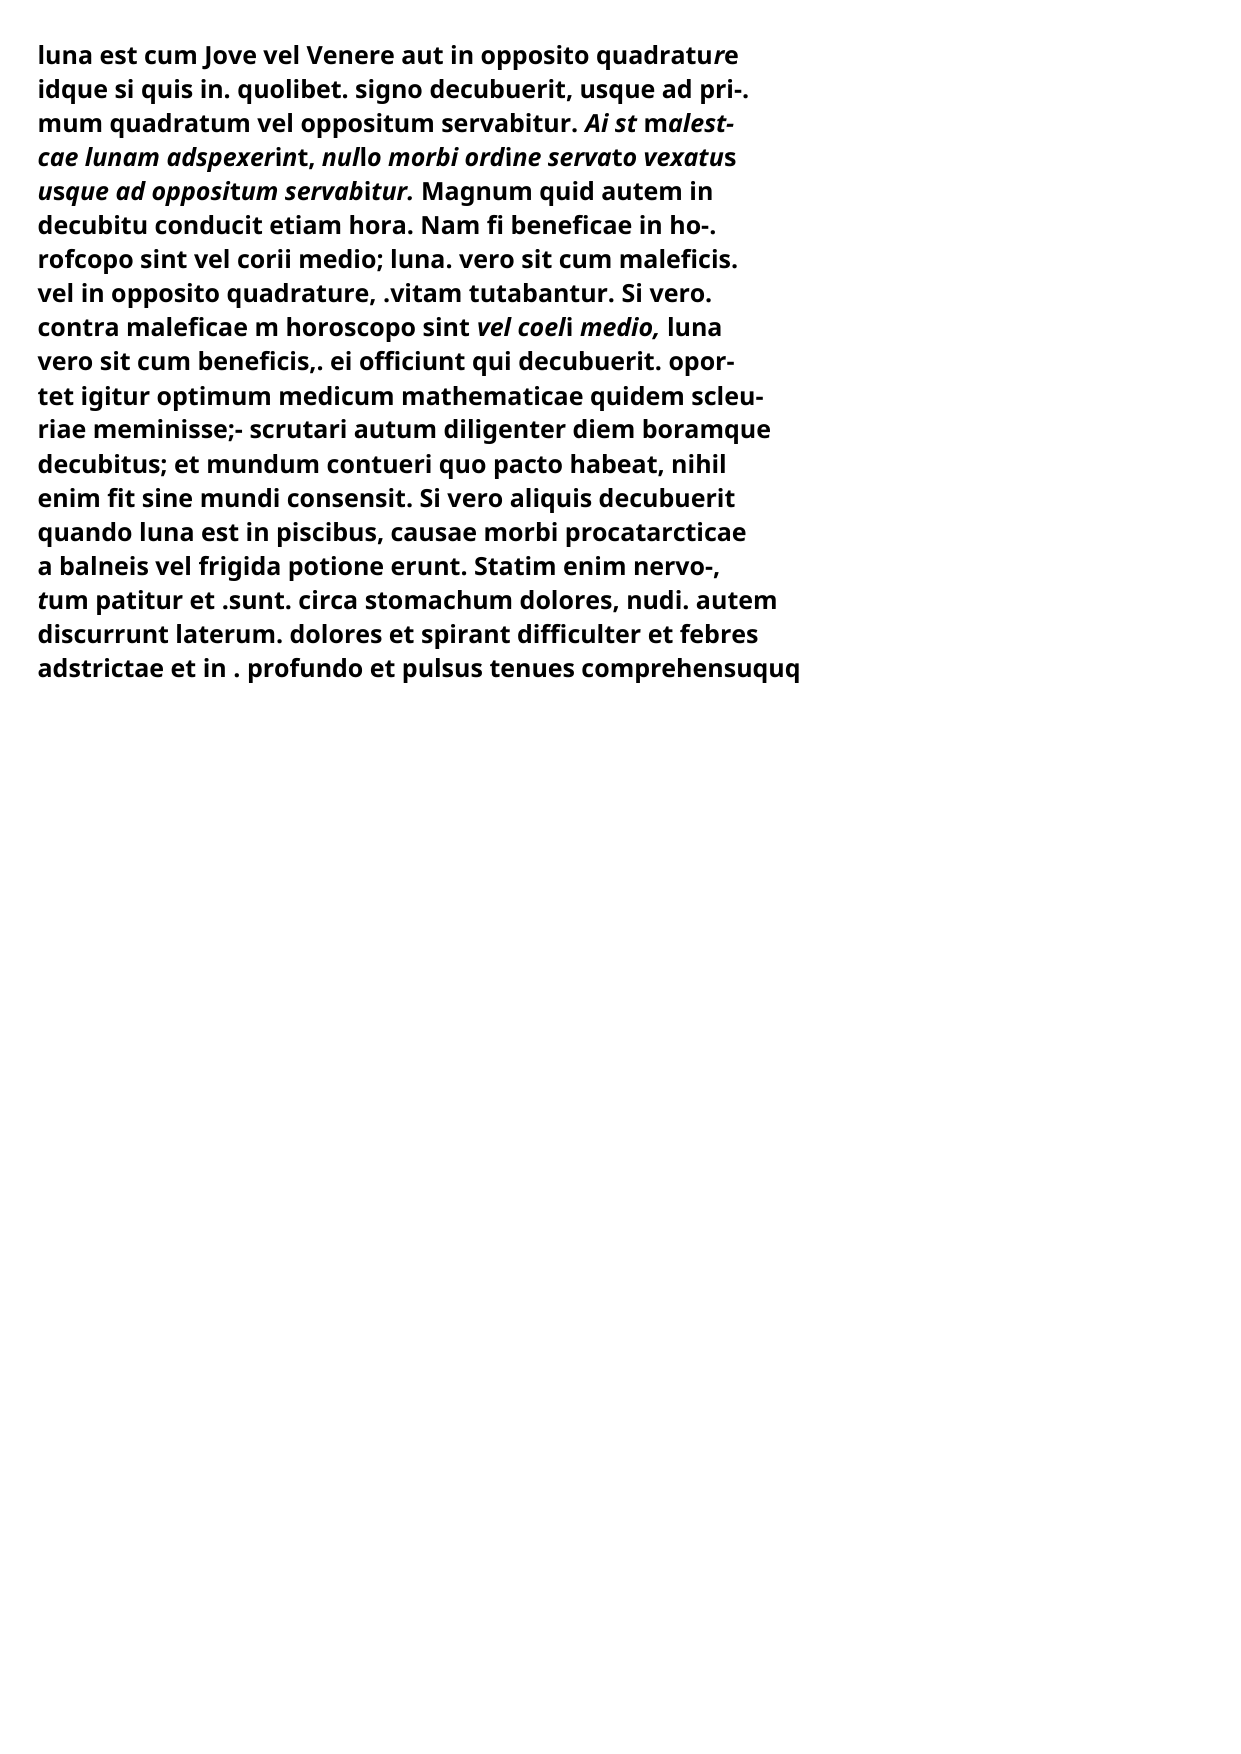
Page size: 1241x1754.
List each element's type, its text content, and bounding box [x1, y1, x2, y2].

text luna est cum Jove vel Venere aut in opposito quadrature idque si quis in. quolibet. signo decubuerit, usque ad pri-. mum quadratum vel oppositum servabitur. Ai st malest- cae lunam adspexerint, nullo morbi ordine servato vexatus usque ad oppositum servabitur. Magnum quid autem in decubitu conducit etiam hora. Nam fi beneficae in ho-. rofcopo sint vel corii medio; luna. vero sit cum maleficis. vel in opposito quadrature, .vitam tutabantur. Si vero. contra maleficae m horoscopo sint vel coeli medio, luna vero sit cum beneficis,. ei officiunt qui decubuerit. opor- tet igitur optimum medicum mathematicae quidem scleu- riae meminisse;- scrutari autum diligenter diem boramque decubitus; et mundum contueri quo pacto habeat, nihil enim fit sine mundi consensit. Si vero aliquis decubuerit quando luna est in piscibus, causae morbi procatarcticae a balneis vel frigida potione erunt. Statim enim nervo-, tum patitur et .sunt. circa stomachum dolores, nudi. autem discurrunt laterum. dolores et spirant difficulter et febres adstrictae et in . profundo et pulsus tenues comprehensuquq [37, 37, 1203, 685]
